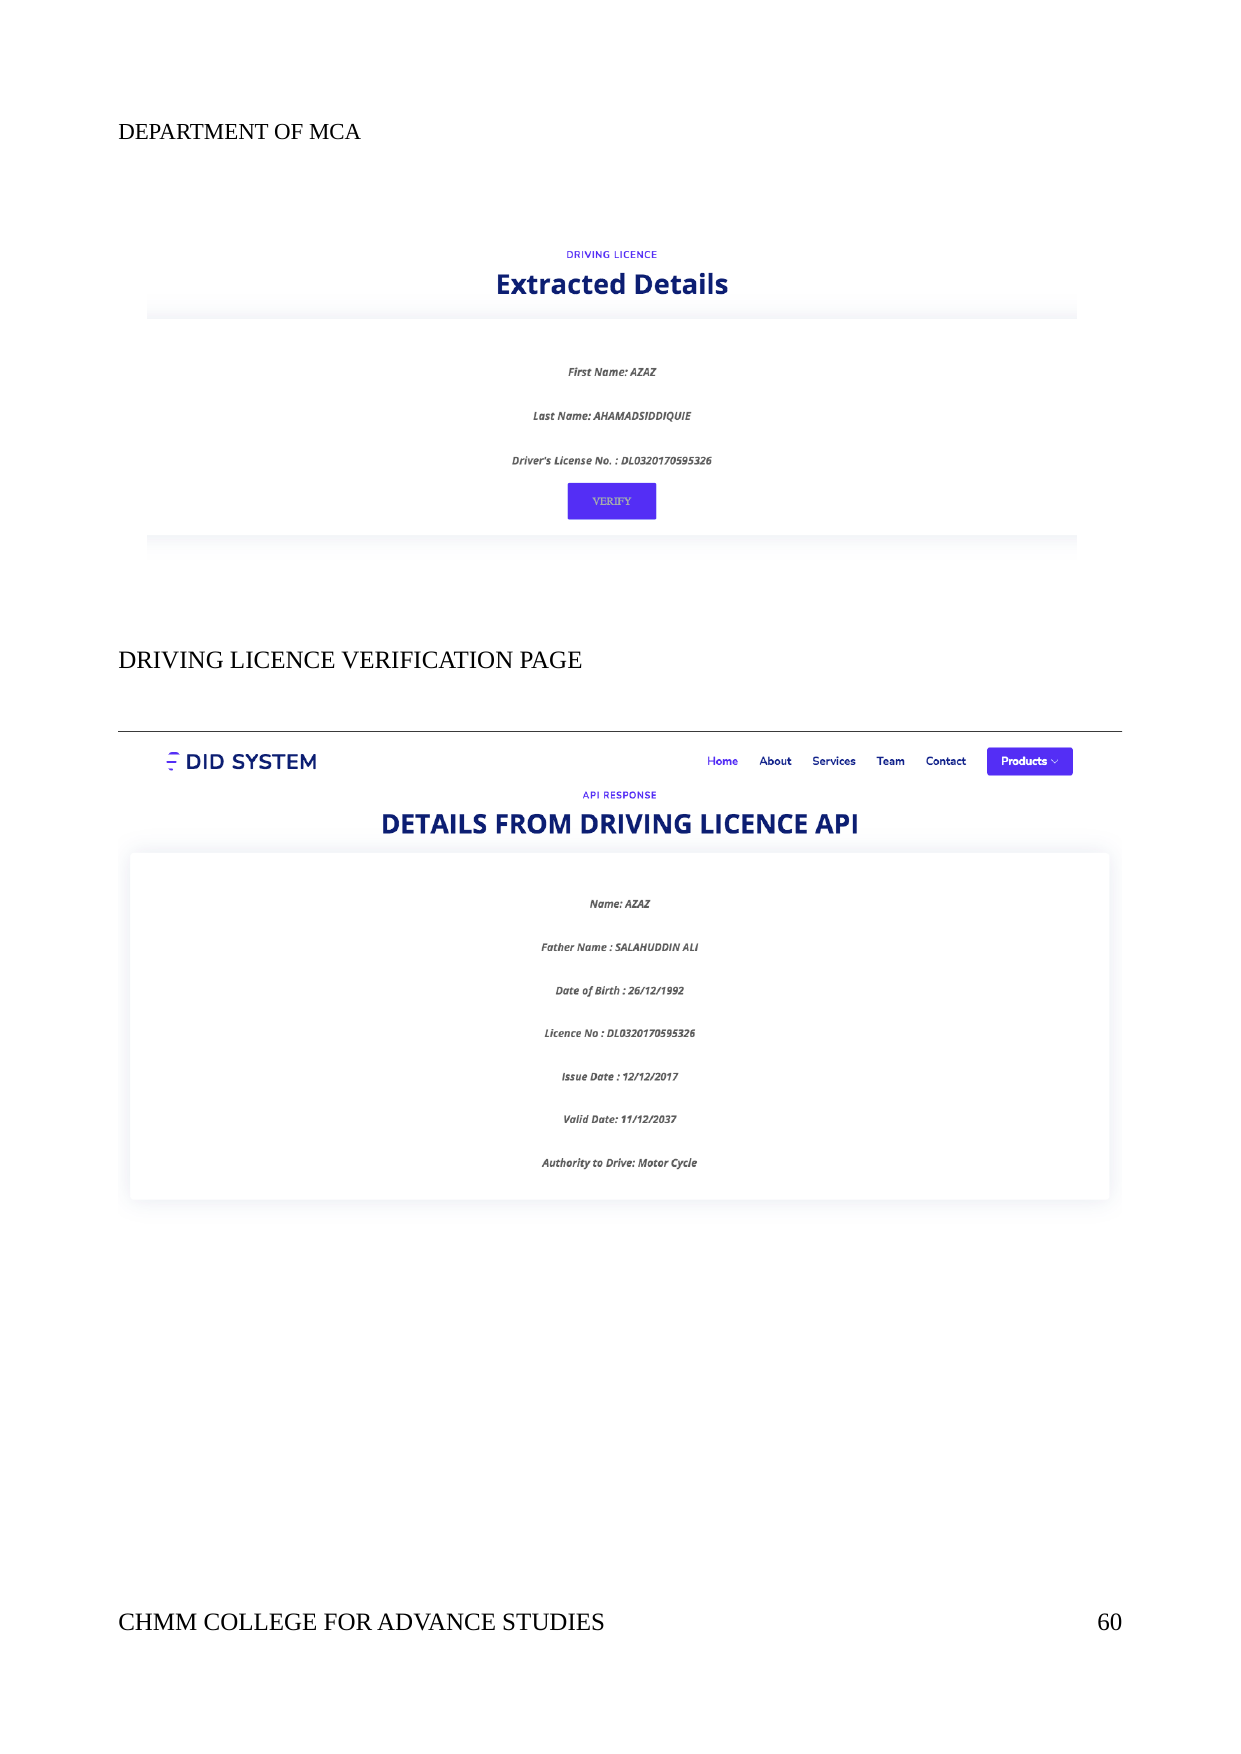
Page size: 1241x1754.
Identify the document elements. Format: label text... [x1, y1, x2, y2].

picture [118, 731, 1123, 1242]
text DRIVING LICENCE VERIFICATION PAGE [118, 645, 1122, 674]
picture [118, 217, 1123, 588]
